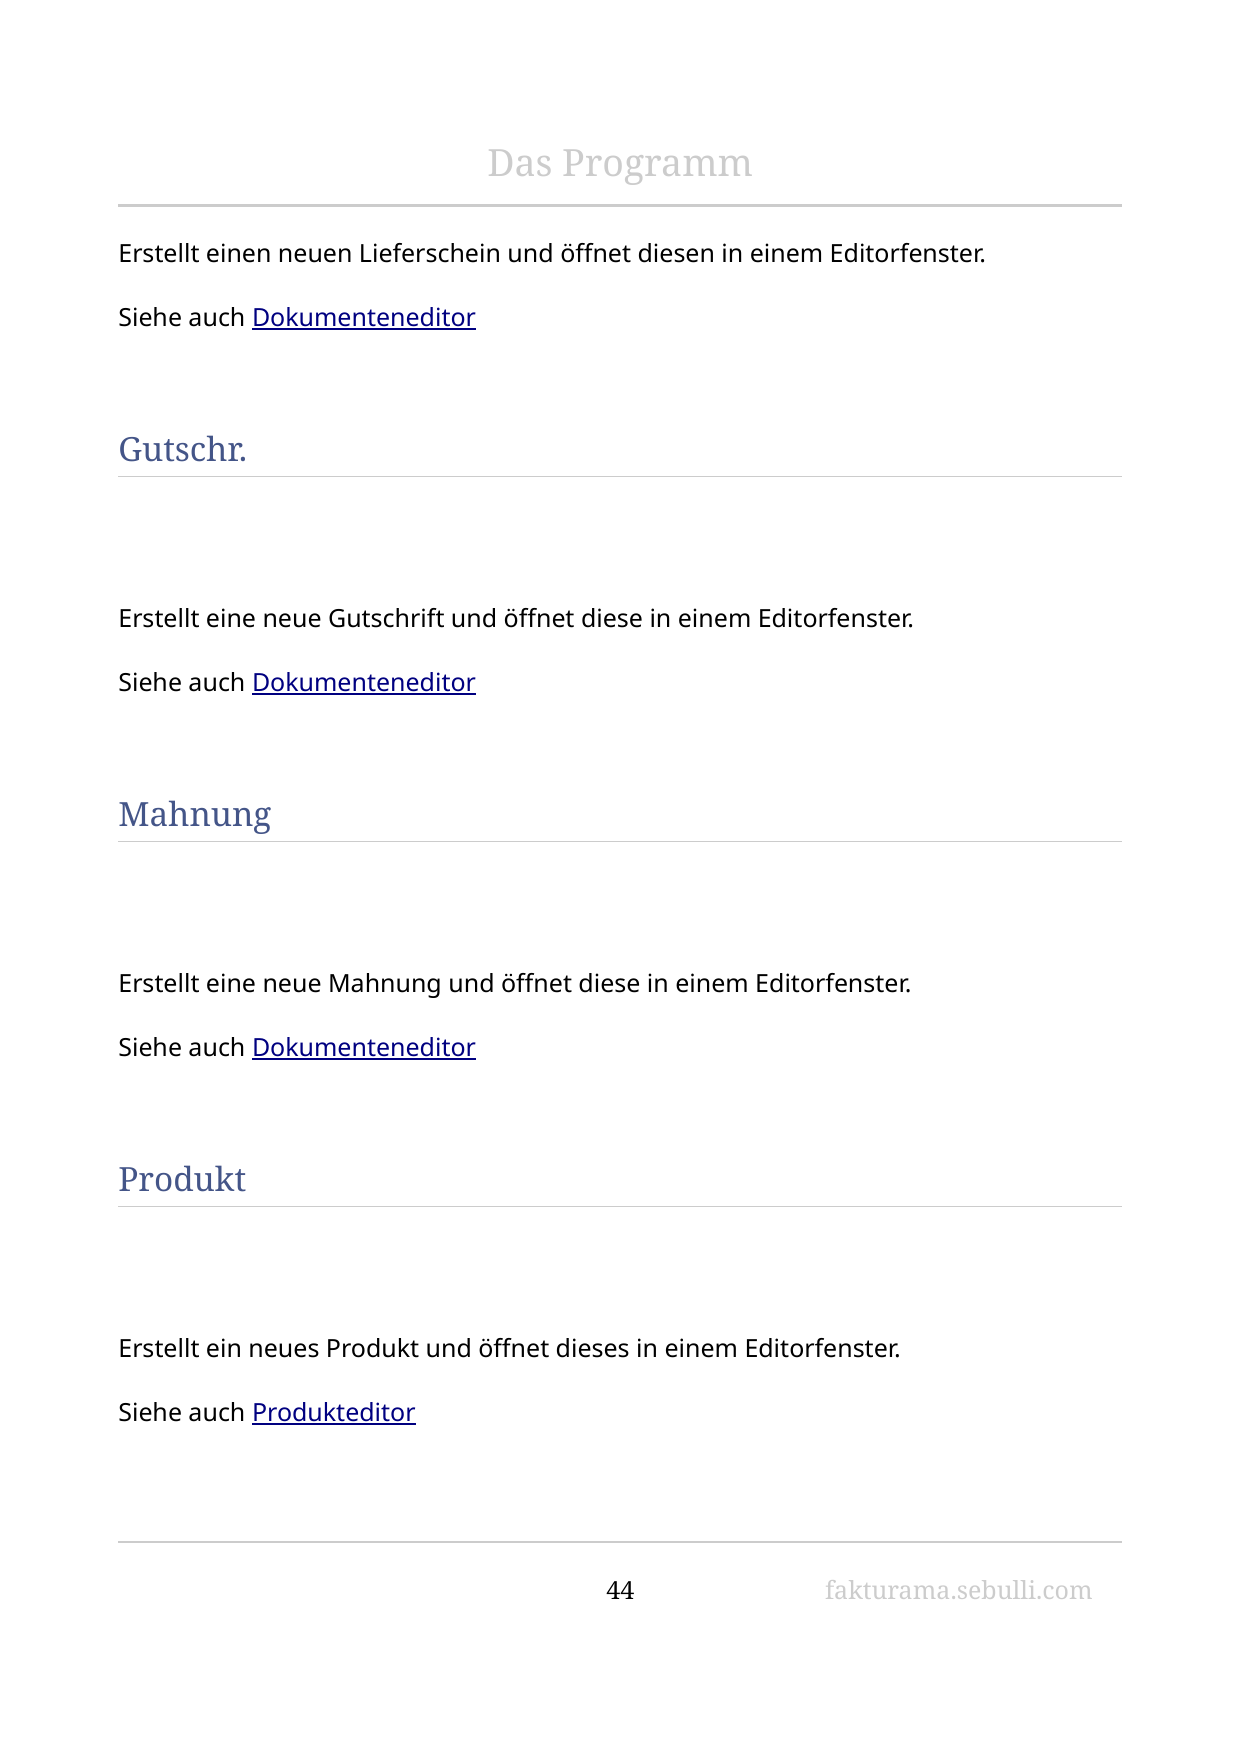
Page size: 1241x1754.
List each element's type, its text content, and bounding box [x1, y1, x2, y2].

text Siehe auch Produkteditor [118, 1395, 1122, 1429]
text Erstellt eine neue Mahnung und öffnet diese in einem Editorfenster. [118, 966, 1122, 1000]
text Siehe auch Dokumenteneditor [118, 1030, 1122, 1064]
text Erstellt einen neuen Lieferschein und öffnet diesen in einem Editorfenster. [118, 236, 1122, 270]
text Siehe auch Dokumenteneditor [118, 665, 1122, 699]
text Erstellt ein neues Produkt und öffnet dieses in einem Editorfenster. [118, 1331, 1122, 1365]
subtitle Mahnung [118, 791, 1122, 841]
text Siehe auch Dokumenteneditor [118, 300, 1122, 334]
subtitle Gutschr. [118, 426, 1122, 476]
text Erstellt eine neue Gutschrift und öffnet diese in einem Editorfenster. [118, 601, 1122, 635]
subtitle Produkt [118, 1156, 1122, 1206]
